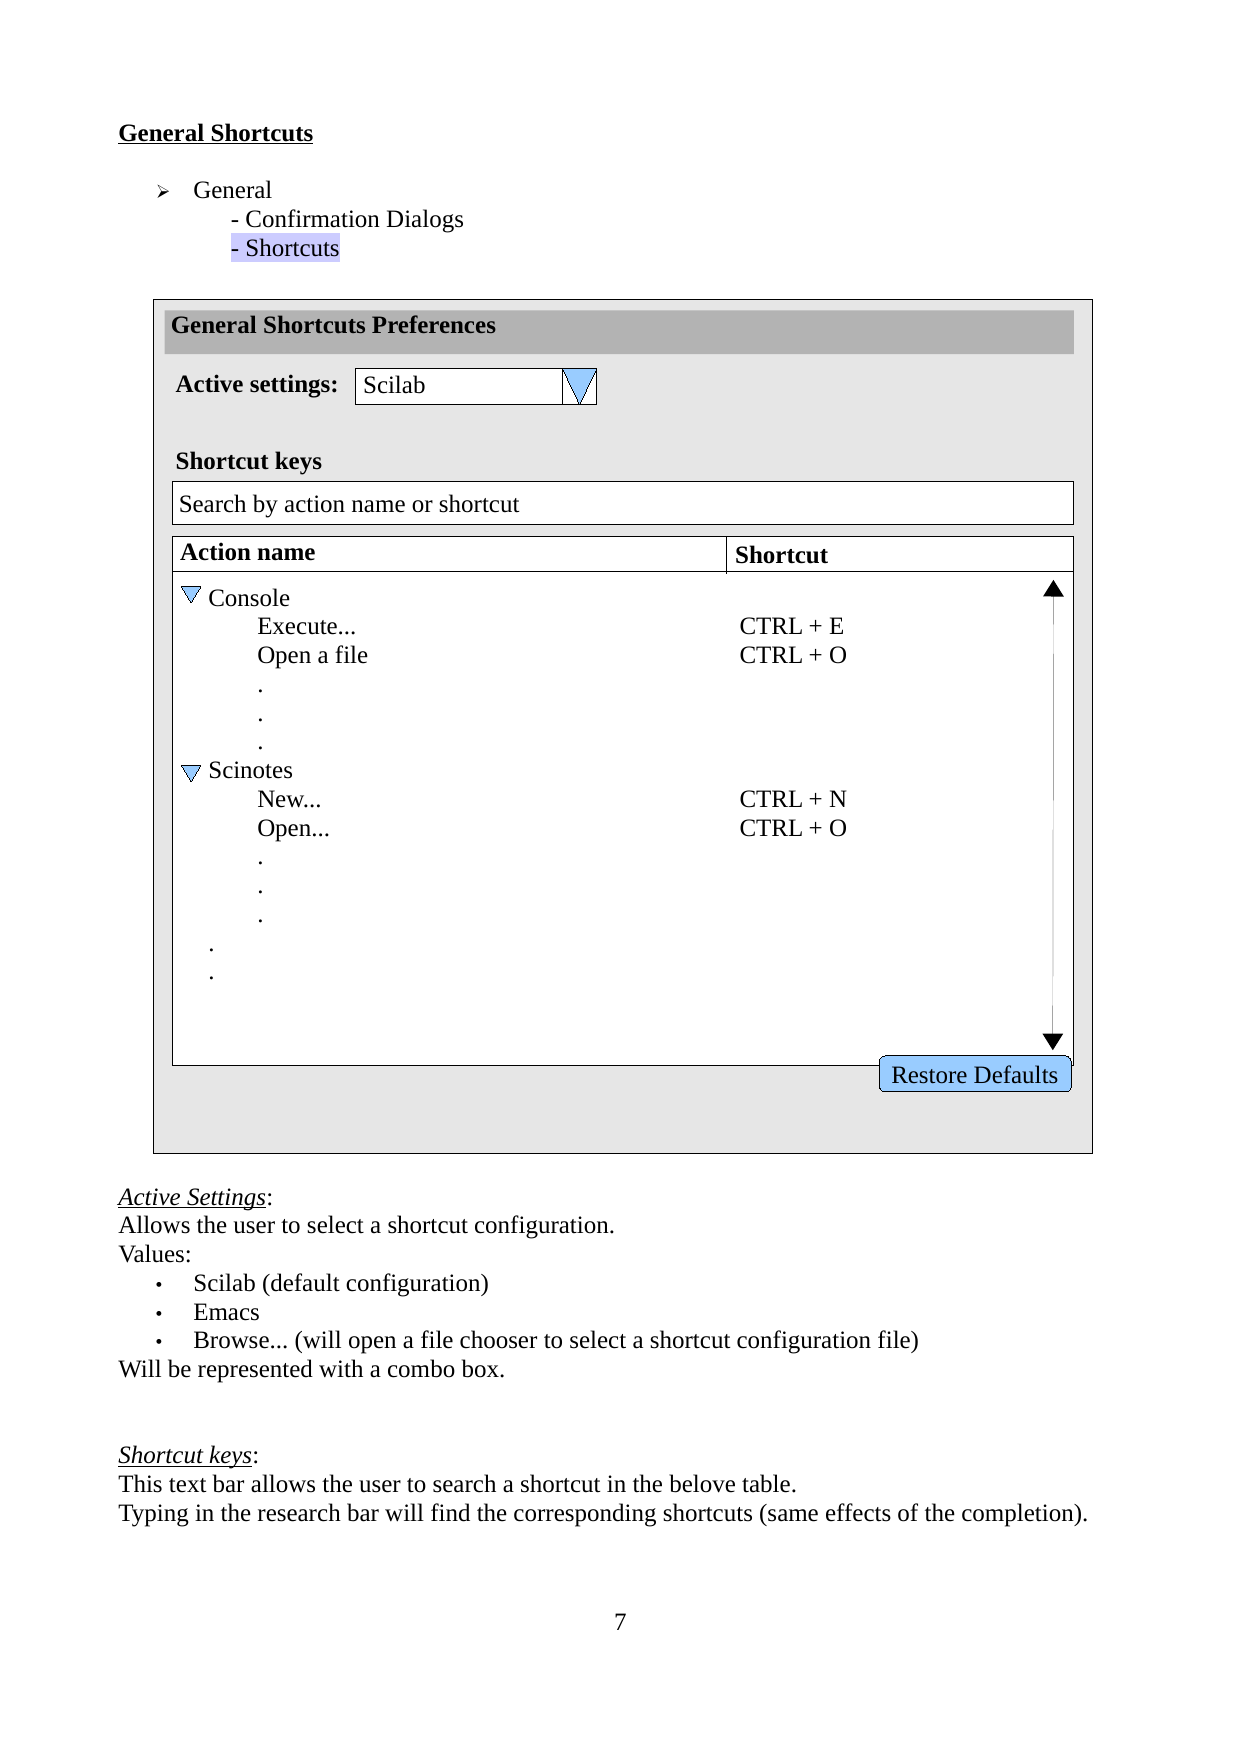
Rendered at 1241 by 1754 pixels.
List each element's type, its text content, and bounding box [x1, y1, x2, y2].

text Shortcut keys: [118, 1441, 1122, 1469]
text This text bar allows the user to search a shortcut in the belove table. Typing in the research bar will find the corresponding shortcuts (same effects of the completion). [118, 1469, 1122, 1527]
list - Confirmation Dialogs [193, 204, 1122, 233]
list Browse... (will open a file chooser to select a shortcut configuration file) [156, 1326, 1122, 1354]
text General Shortcuts [118, 118, 1122, 147]
text Allows the user to select a shortcut configuration. [118, 1211, 1122, 1239]
list Emacs [156, 1297, 1122, 1326]
list General [156, 176, 1122, 204]
list Scilab (default configuration) [156, 1268, 1122, 1297]
text Values: [118, 1239, 1122, 1268]
text Active Settings: [118, 1182, 1122, 1211]
text Will be represented with a combo box. [118, 1354, 1122, 1383]
list - Shortcuts [193, 233, 1122, 262]
